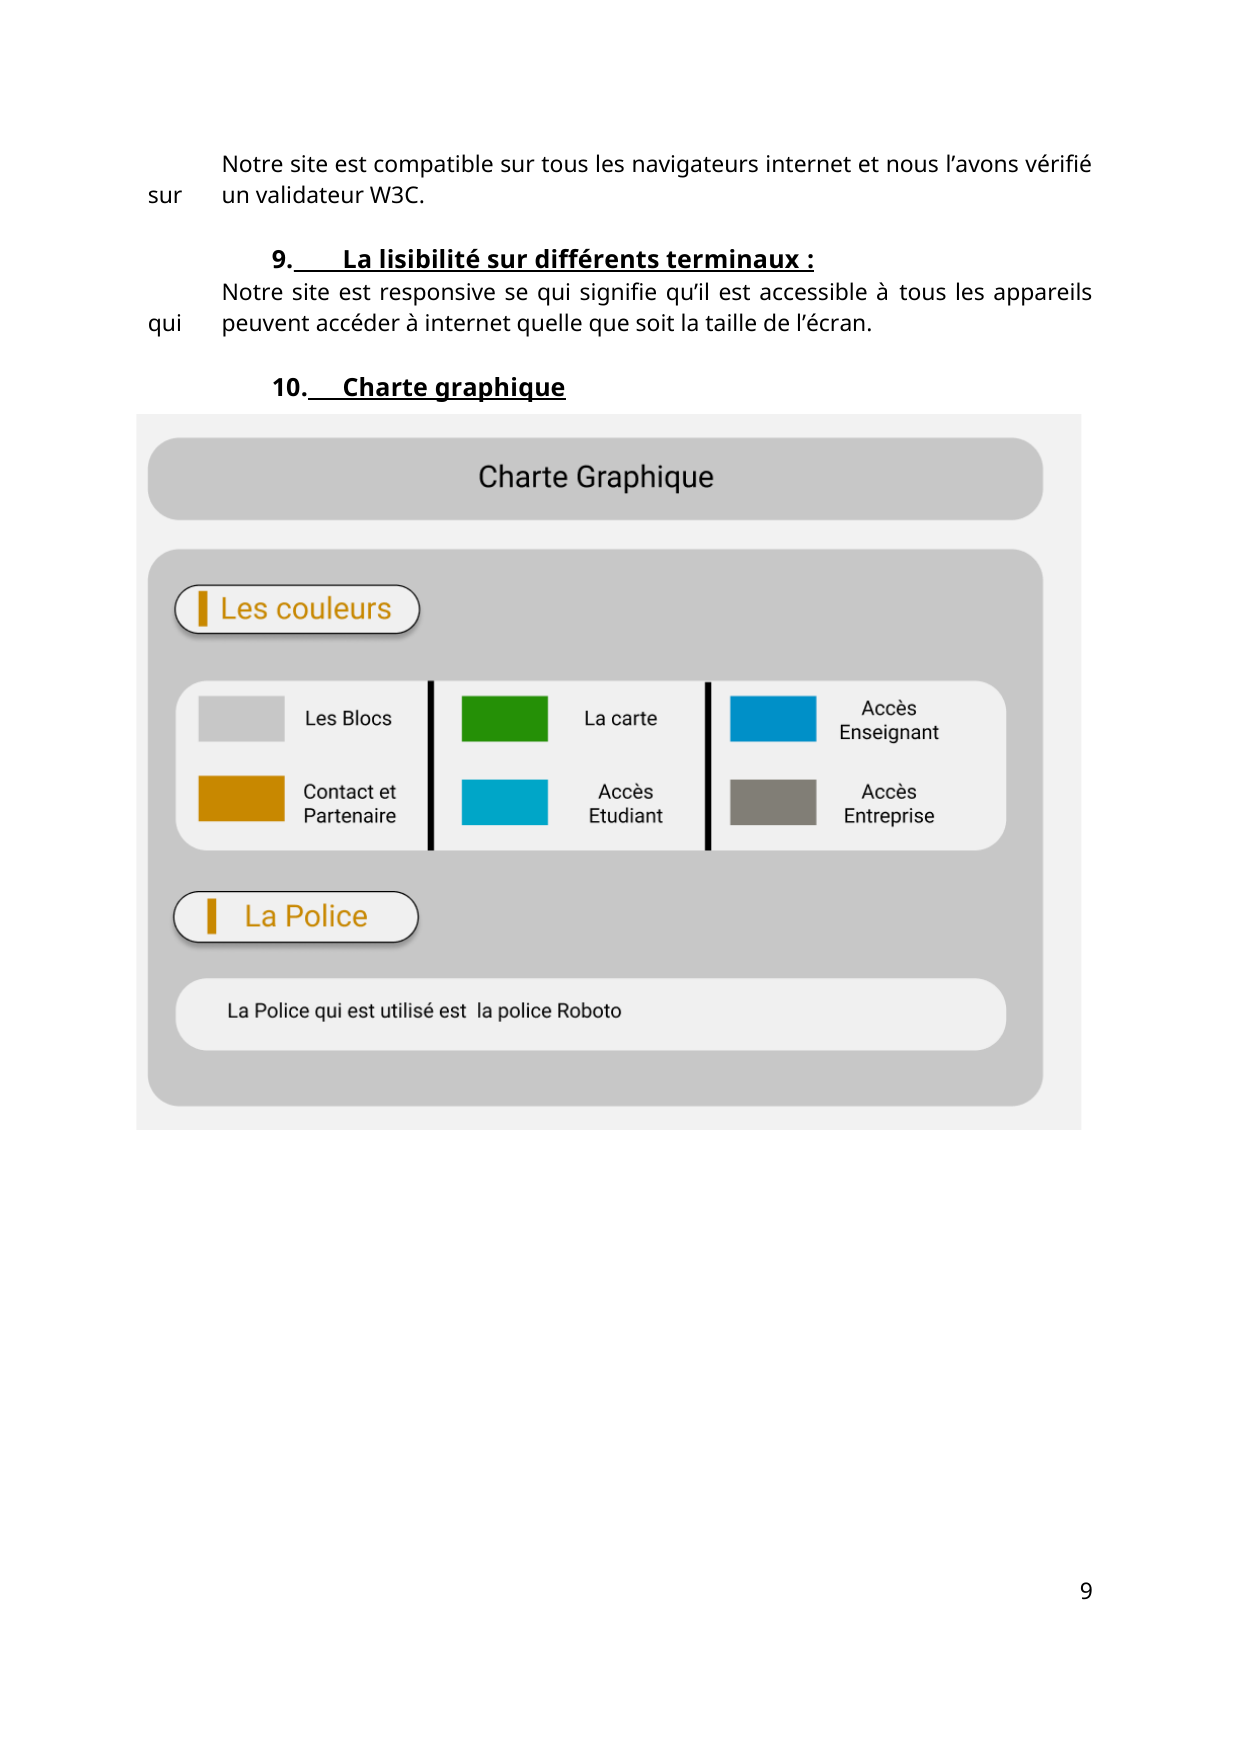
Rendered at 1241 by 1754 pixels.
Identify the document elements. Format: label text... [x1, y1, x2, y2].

picture [136, 414, 1082, 1130]
subtitle Charte graphique [272, 369, 1093, 403]
text Notre site est compatible sur tous les navigateurs internet et nous l’avons vérifié sur un validateur W3C. [148, 148, 1093, 210]
subtitle La lisibilité sur différents terminaux : [272, 241, 1093, 275]
text Notre site est responsive se qui signifie qu’il est accessible à tous les appareils qui peuvent accéder à internet quelle que soit la taille de l’écran. [148, 275, 1093, 338]
